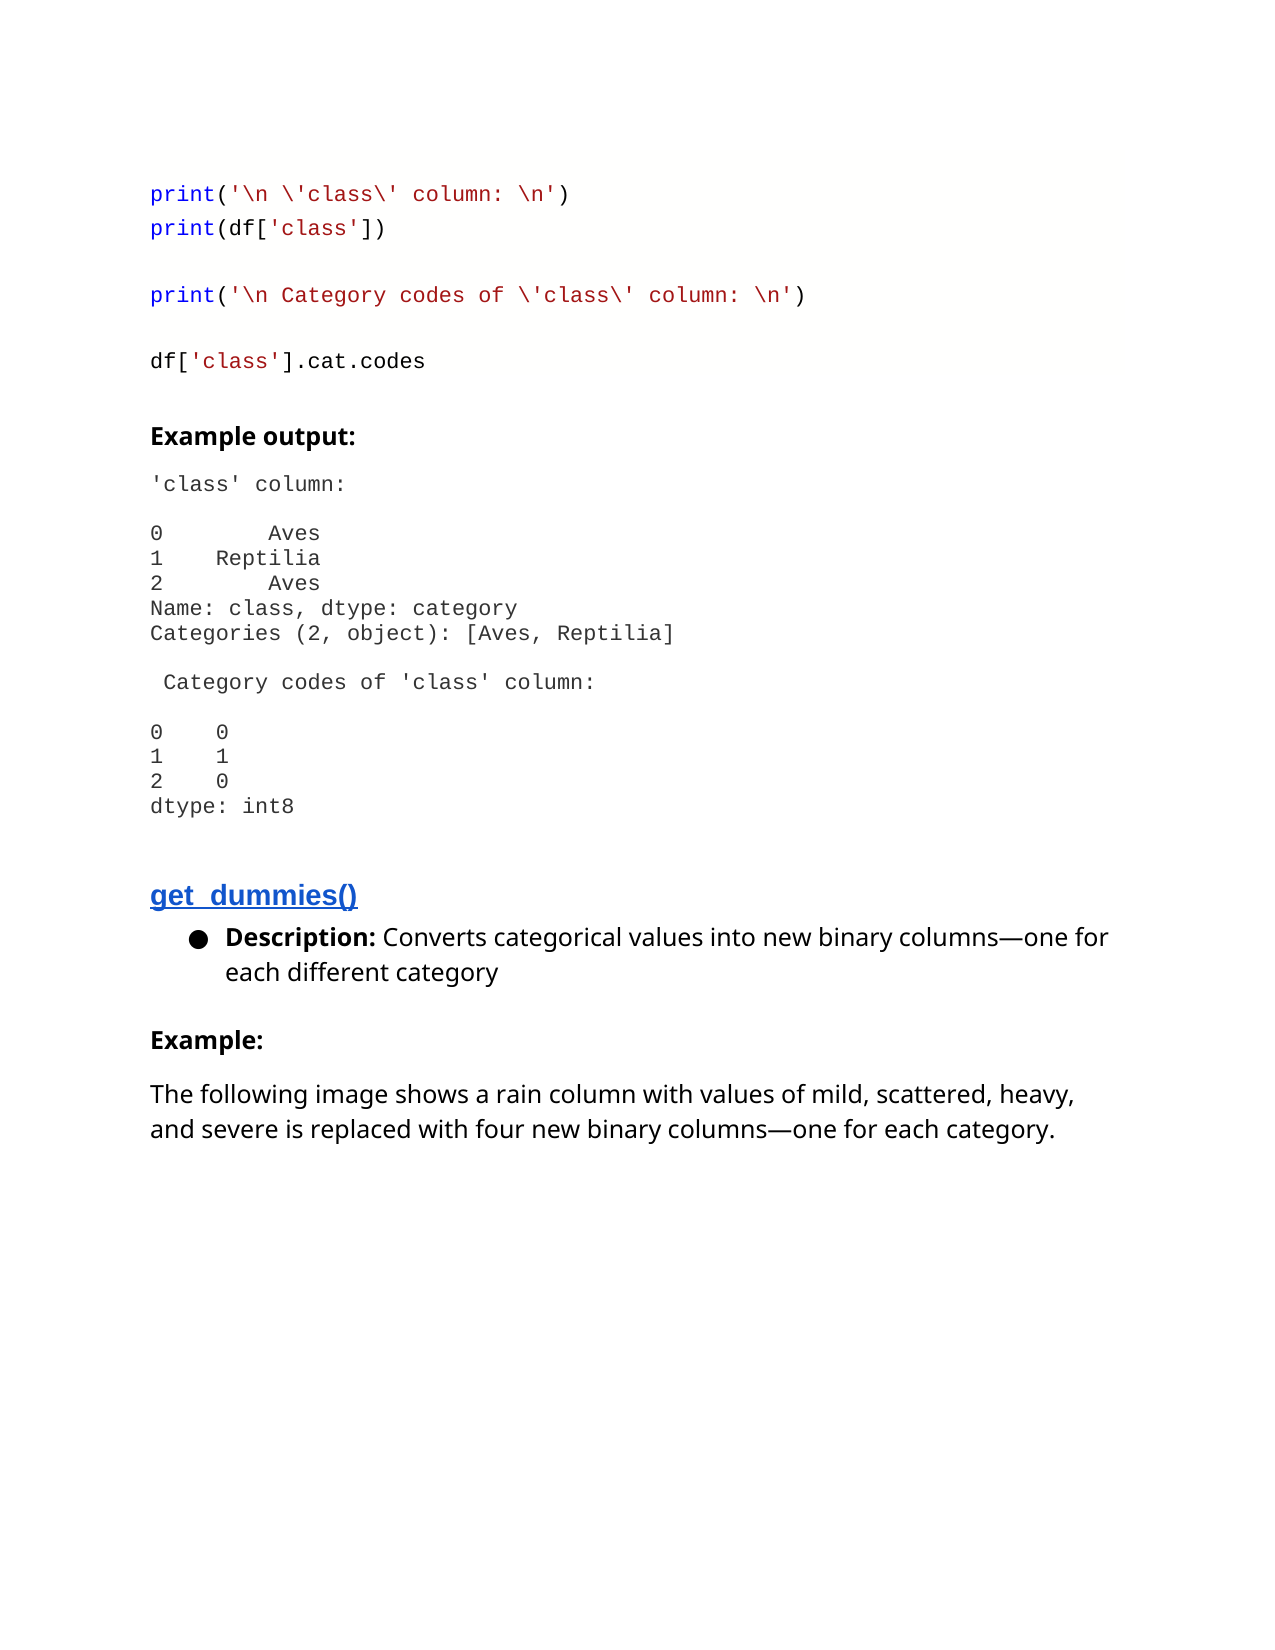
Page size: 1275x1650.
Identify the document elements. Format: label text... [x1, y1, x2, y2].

text 0 Aves [150, 523, 1125, 547]
text Name: class, dtype: category [150, 597, 1125, 622]
text Categories (2, object): [Aves, Reptilia] [150, 622, 1125, 647]
text 2 Aves [150, 572, 1125, 597]
text print('\n \'class\' column: \n') [150, 183, 1125, 208]
text print(df['class']) [150, 217, 1125, 242]
text df['class'].cat.codes [150, 351, 1125, 375]
text Example: [150, 1022, 1125, 1056]
text The following image shows a rain column with values of mild, scattered, heavy, and severe is replaced with four new binary columns—one for each category. [150, 1077, 1125, 1145]
text Example output: [150, 418, 1125, 452]
text print('\n Category codes of \'class\' column: \n') [150, 284, 1125, 308]
subtitle get_dummies() [150, 878, 1125, 912]
text 1 Reptilia [150, 547, 1125, 572]
text Category codes of 'class' column: [150, 671, 1125, 696]
text 0 0 [150, 721, 1125, 746]
list Description: Converts categorical values into new binary columns—one for each different category [187, 920, 1125, 988]
text dtype: int8 [150, 795, 1125, 820]
text 1 1 [150, 746, 1125, 771]
text 2 0 [150, 771, 1125, 795]
text 'class' column: [150, 473, 1125, 498]
